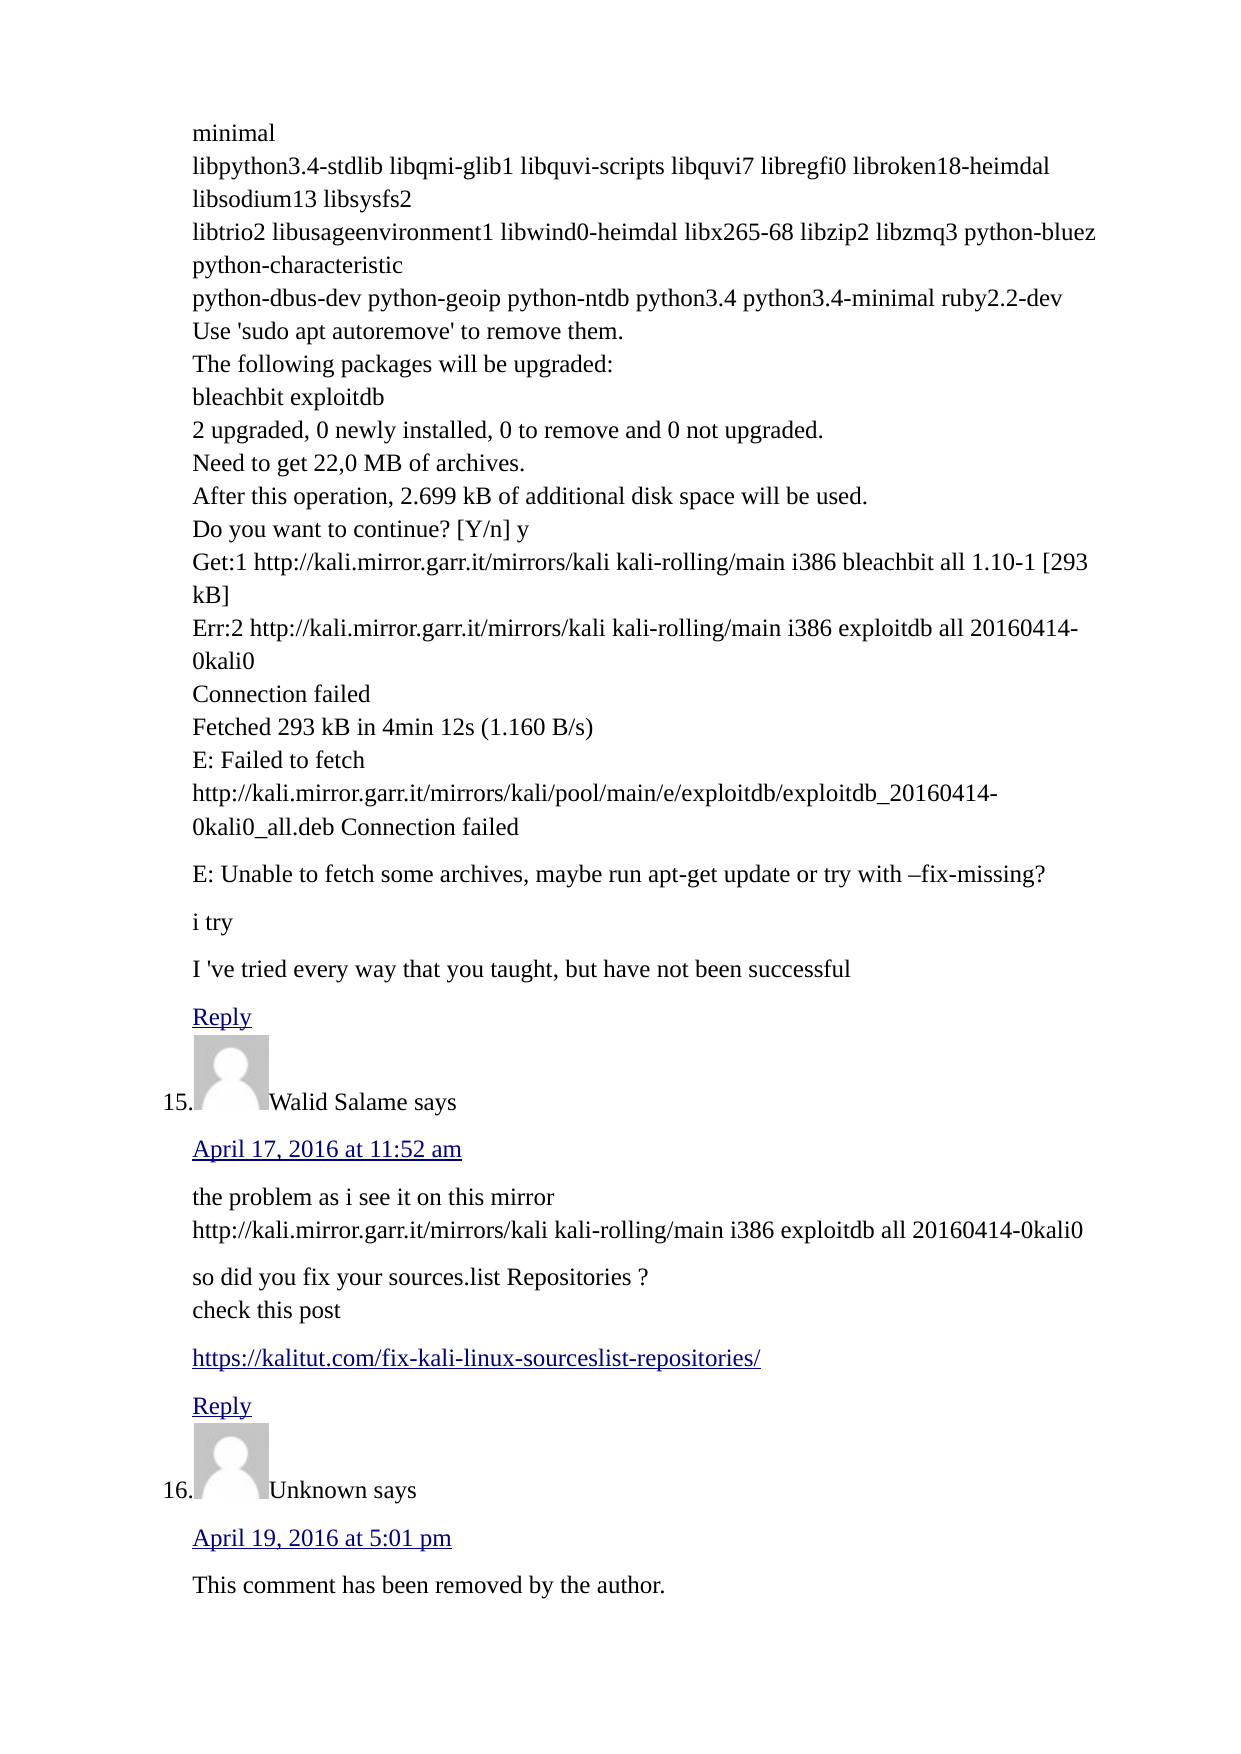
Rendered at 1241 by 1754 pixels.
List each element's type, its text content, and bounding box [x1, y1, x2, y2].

list April 17, 2016 at 11:52 am [162, 1134, 1122, 1163]
list Reply [162, 1391, 1122, 1419]
list E: Unable to fetch some archives, maybe run apt-get update or try with –fix-missing? [162, 859, 1122, 888]
list Reply [162, 1002, 1122, 1031]
list minimal libpython3.4-stdlib libqmi-glib1 libquvi-scripts libquvi7 libregfi0 libroken18-heimdal libsodium13 libsysfs2 libtrio2 libusageenvironment1 libwind0-heimdal libx265-68 libzip2 libzmq3 python-bluez python-characteristic python-dbus-dev python-geoip python-ntdb python3.4 python3.4-minimal ruby2.2-dev Use 'sudo apt autoremove' to remove them. The following packages will be upgraded: bleachbit exploitdb 2 upgraded, 0 newly installed, 0 to remove and 0 not upgraded. Need to get 22,0 MB of archives. After this operation, 2.699 kB of additional disk space will be used. Do you want to continue? [Y/n] y Get:1 http://kali.mirror.garr.it/mirrors/kali kali-rolling/main i386 bleachbit all 1.10-1 [293 kB] Err:2 http://kali.mirror.garr.it/mirrors/kali kali-rolling/main i386 exploitdb all 20160414-0kali0 Connection failed Fetched 293 kB in 4min 12s (1.160 B/s) E: Failed to fetch http://kali.mirror.garr.it/mirrors/kali/pool/main/e/exploitdb/exploitdb_20160414-0kali0_all.deb Connection failed [162, 118, 1122, 840]
list so did you fix your sources.list Repositories ? check this post [162, 1262, 1122, 1324]
list the problem as i see it on this mirror http://kali.mirror.garr.it/mirrors/kali kali-rolling/main i386 exploitdb all 20160414-0kali0 [162, 1182, 1122, 1244]
picture [193, 1423, 269, 1499]
list Unknown says [162, 1424, 1122, 1504]
list i try [162, 907, 1122, 936]
list April 19, 2016 at 5:01 pm [162, 1523, 1122, 1552]
list I 've tried every way that you taught, but have not been successful [162, 954, 1122, 983]
list https://kalitut.com/fix-kali-linux-sourceslist-repositories/ [162, 1343, 1122, 1372]
list This comment has been removed by the author. [162, 1571, 1122, 1599]
list Walid Salame says [162, 1035, 1122, 1115]
picture [193, 1035, 269, 1110]
